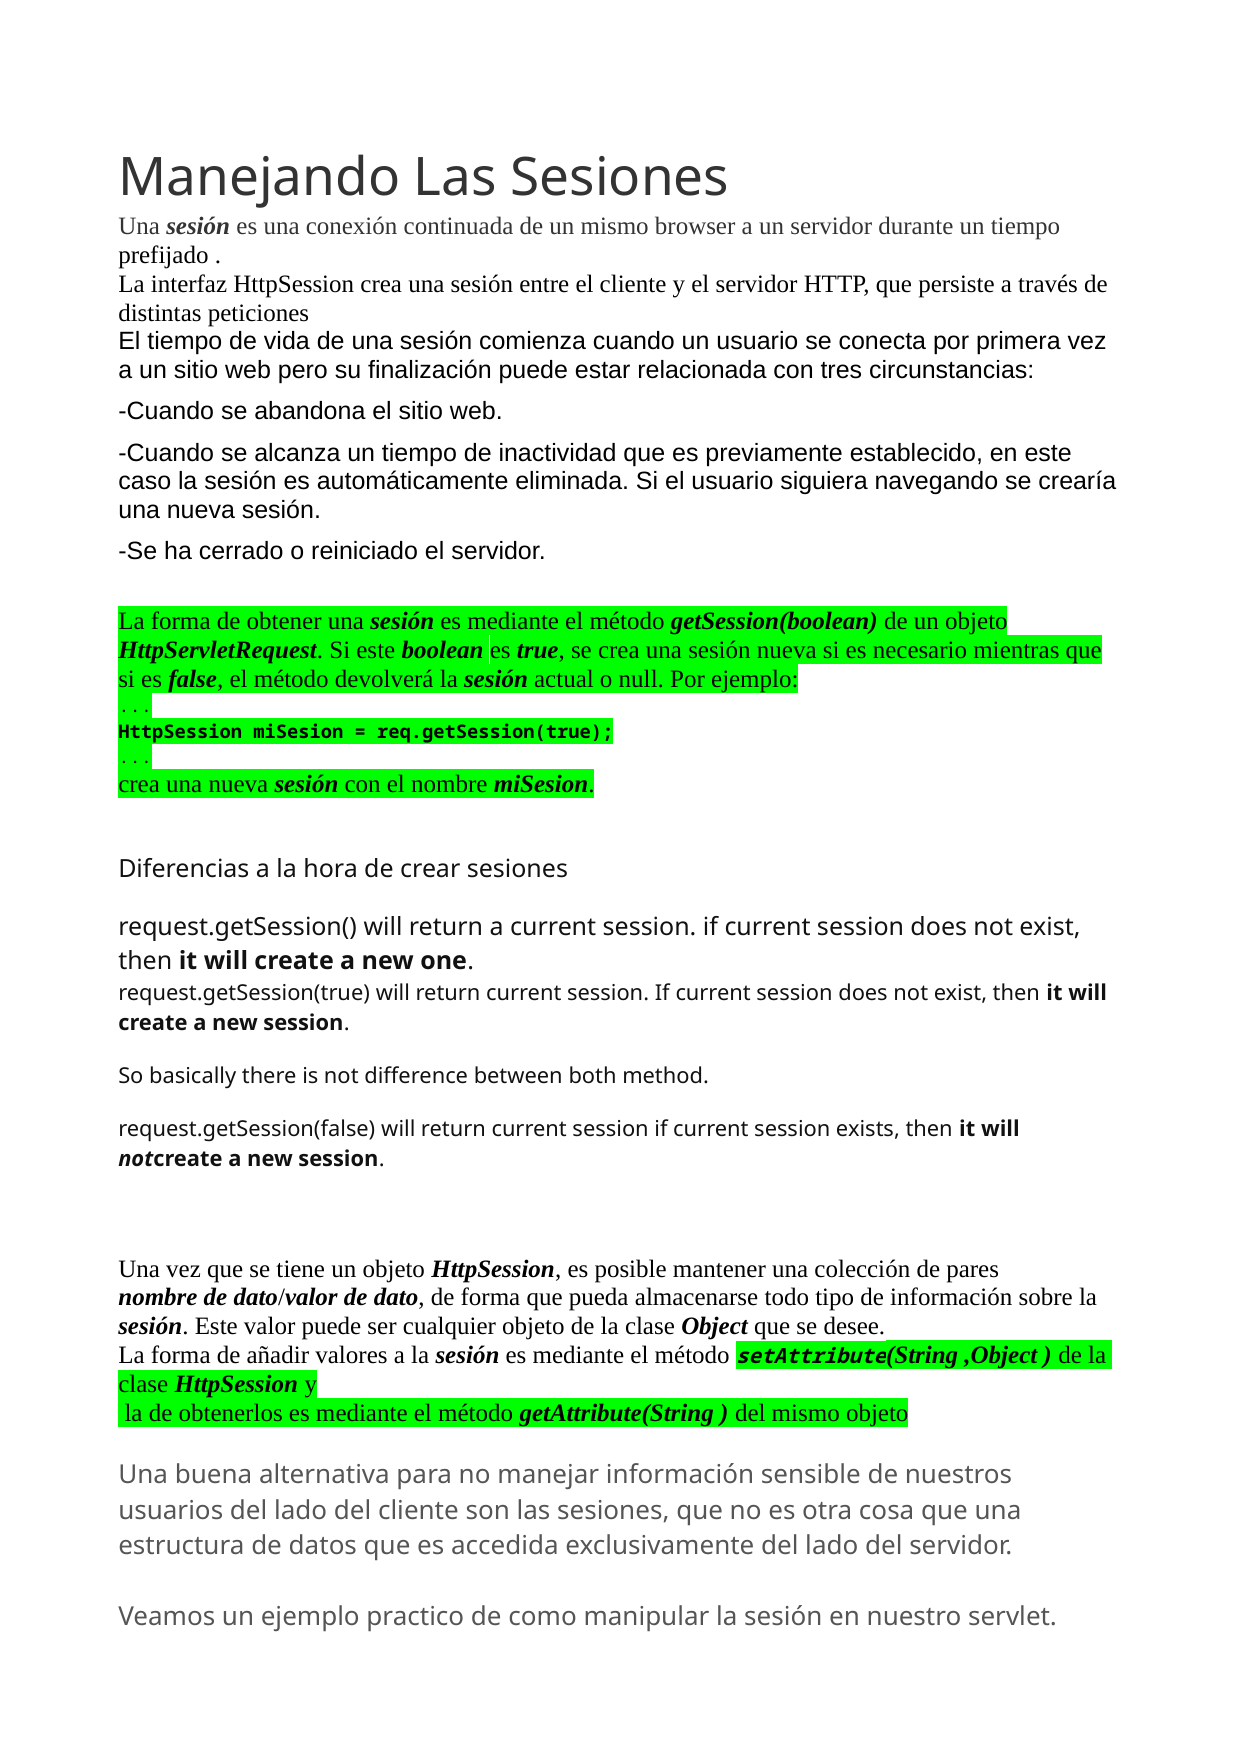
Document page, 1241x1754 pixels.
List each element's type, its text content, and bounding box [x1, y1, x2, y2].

text crea una nueva sesión con el nombre miSesion. [118, 769, 1122, 798]
text si es false, el método devolverá la sesión actual o null. Por ejemplo: [118, 664, 1122, 693]
text sesión. Este valor puede ser cualquier objeto de la clase Object que se desee. [118, 1311, 1122, 1340]
text -Se ha cerrado o reiniciado el servidor. [118, 536, 1122, 565]
text Diferencias a la hora de crear sesiones [118, 851, 1122, 885]
text -Cuando se abandona el sitio web. [118, 396, 1122, 425]
text Una buena alternativa para no manejar información sensible de nuestros usuarios del lado del cliente son las sesiones, que no es otra cosa que una estructura de datos que es accedida exclusivamente del lado del servidor. [118, 1456, 1122, 1562]
text La interfaz HttpSession crea una sesión entre el cliente y el servidor HTTP, que persiste a través de distintas peticiones [118, 269, 1122, 326]
text request.getSession(true) will return current session. If current session does not exist, then it will create a new session. [118, 977, 1122, 1037]
text request.getSession() will return a current session. if current session does not exist, then it will create a new one. [118, 909, 1122, 977]
text la de obtenerlos es mediante el método getAttribute(String ) del mismo objeto [118, 1398, 1122, 1427]
text Una vez que se tiene un objeto HttpSession, es posible mantener una colección de pares [118, 1254, 1122, 1282]
text prefijado . [118, 240, 1122, 269]
text HttpServletRequest. Si este boolean es true, se crea una sesión nueva si es necesario mientras que [118, 635, 1122, 664]
text HttpSession miSesion = req.getSession(true); [118, 718, 1122, 744]
text El tiempo de vida de una sesión comienza cuando un usuario se conecta por primera vez a un sitio web pero su finalización puede estar relacionada con tres circunstancias: [118, 326, 1122, 384]
text ... [118, 693, 1122, 718]
text Una sesión es una conexión continuada de un mismo browser a un servidor durante un tiempo [118, 211, 1122, 240]
text Veamos un ejemplo practico de como manipular la sesión en nuestro servlet. [118, 1598, 1122, 1633]
text nombre de dato/valor de dato, de forma que pueda almacenarse todo tipo de información sobre la [118, 1282, 1122, 1311]
text La forma de obtener una sesión es mediante el método getSession(boolean) de un objeto [118, 606, 1122, 635]
text ... [118, 744, 1122, 769]
text La forma de añadir valores a la sesión es mediante el método setAttribute(String ,Object ) de la clase HttpSession y [118, 1340, 1122, 1398]
text request.getSession(false) will return current session if current session exists, then it will notcreate a new session. [118, 1113, 1122, 1173]
subtitle Manejando Las Sesiones [118, 139, 1122, 211]
text -Cuando se alcanza un tiempo de inactividad que es previamente establecido, en este caso la sesión es automáticamente eliminada. Si el usuario siguiera navegando se crearía una nueva sesión. [118, 438, 1122, 524]
text So basically there is not difference between both method. [118, 1060, 1122, 1090]
